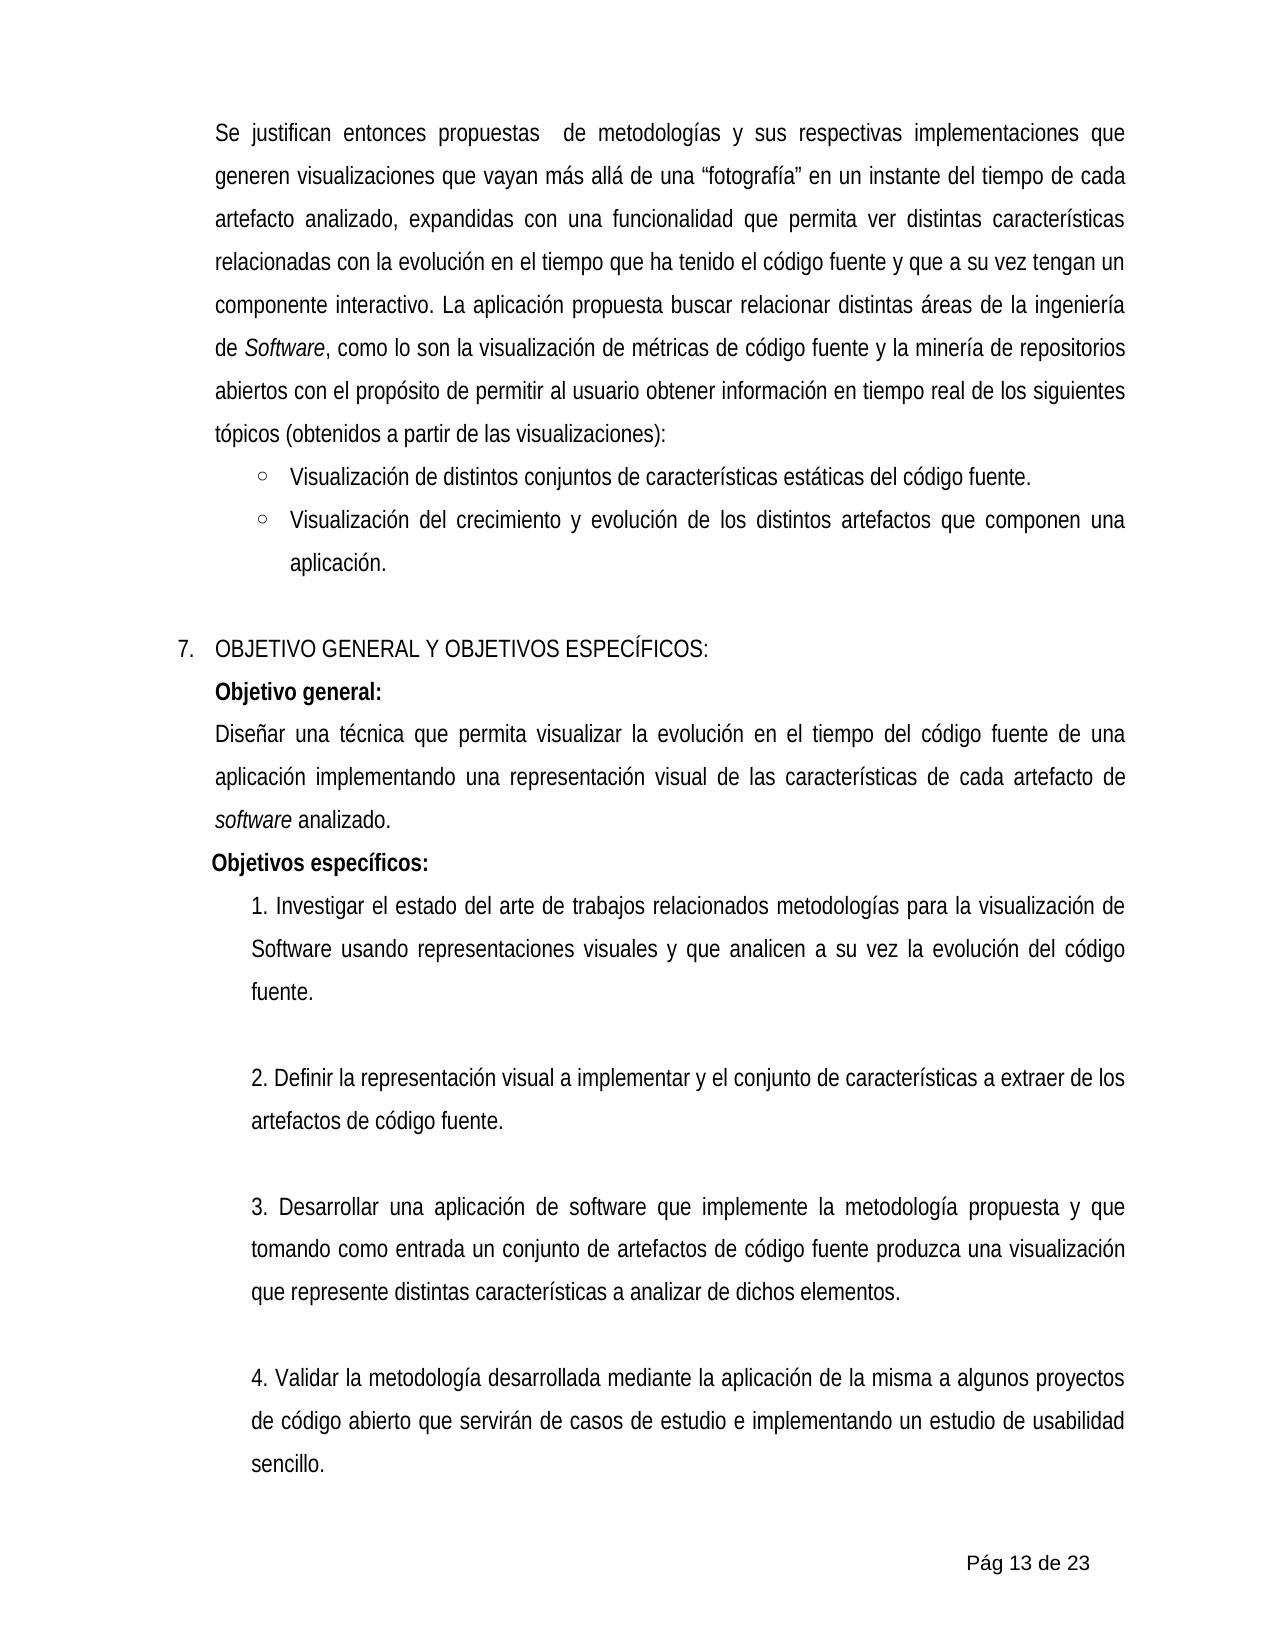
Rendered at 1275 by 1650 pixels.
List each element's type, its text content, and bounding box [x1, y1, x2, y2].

list Visualización de distintos conjuntos de características estáticas del código fuente. [252, 461, 1127, 490]
text Objetivos específicos: [177, 848, 1127, 877]
list Visualización del crecimiento y evolución de los distintos artefactos que componen una aplicación. [252, 505, 1127, 576]
text Objetivo general: [215, 677, 1127, 705]
list OBJETIVO GENERAL Y OBJETIVOS ESPECÍFICOS: [177, 634, 1127, 662]
text Se justifican entonces propuestas de metodologías y sus respectivas implementaciones que generen visualizaciones que vayan más allá de una “fotografía” en un instante del tiempo de cada artefacto analizado, expandidas con una funcionalidad que permita ver distintas características relacionadas con la evolución en el tiempo que ha tenido el código fuente y que a su vez tengan un componente interactivo. La aplicación propuesta buscar relacionar distintas áreas de la ingeniería de Software, como lo son la visualización de métricas de código fuente y la minería de repositorios abiertos con el propósito de permitir al usuario obtener información en tiempo real de los siguientes tópicos (obtenidos a partir de las visualizaciones): [215, 118, 1127, 447]
text 3. Desarrollar una aplicación de software que implemente la metodología propuesta y que tomando como entrada un conjunto de artefactos de código fuente produzca una visualización que represente distintas características a analizar de dichos elementos. [251, 1192, 1127, 1306]
text 2. Definir la representación visual a implementar y el conjunto de características a extraer de los artefactos de código fuente. [251, 1063, 1127, 1134]
text 1. Investigar el estado del arte de trabajos relacionados metodologías para la visualización de Software usando representaciones visuales y que analicen a su vez la evolución del código fuente. [251, 891, 1127, 1006]
text Diseñar una técnica que permita visualizar la evolución en el tiempo del código fuente de una aplicación implementando una representación visual de las características de cada artefacto de software analizado. [215, 719, 1127, 834]
text 4. Validar la metodología desarrollada mediante la aplicación de la misma a algunos proyectos de código abierto que servirán de casos de estudio e implementando un estudio de usabilidad sencillo. [251, 1363, 1127, 1478]
